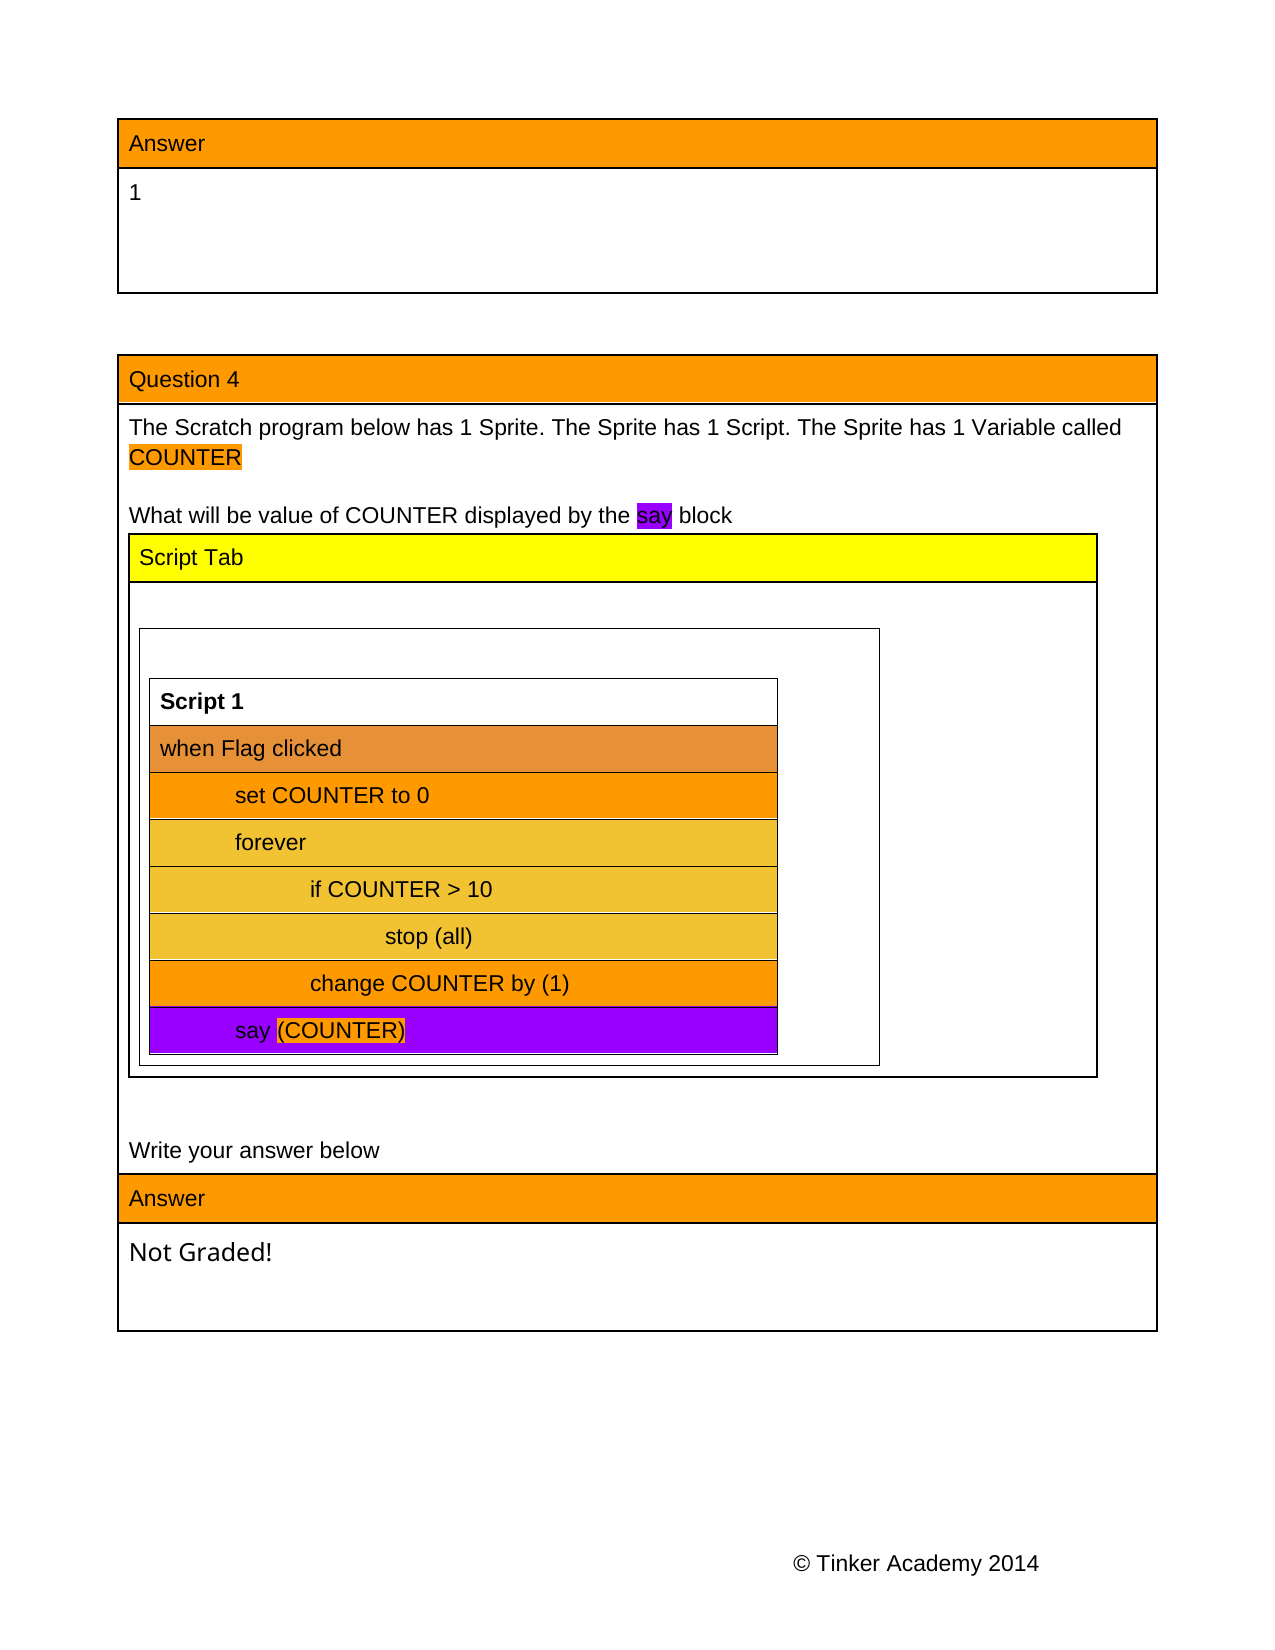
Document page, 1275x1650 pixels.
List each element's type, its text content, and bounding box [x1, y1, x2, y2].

table_header Script Tab [130, 535, 1096, 581]
table_cell say (COUNTER) [150, 1008, 777, 1053]
table_cell Answer [119, 120, 1156, 167]
table_cell The Scratch program below has 1 Sprite. The Sprite has 1 Script. The Sprite has 1 Variable called COUNTER What will be value of COUNTER displayed by the say block Write your answer below [119, 405, 1156, 1173]
table_cell if COUNTER > 10 [150, 867, 777, 912]
table_header Script 1 [150, 679, 777, 724]
table_header Question 4 [119, 356, 1156, 402]
table_cell forever [150, 820, 777, 866]
table_cell [130, 583, 1096, 1076]
table_cell 1 [119, 169, 1156, 292]
table_cell stop (all) [150, 914, 777, 959]
table_cell Answer [119, 1175, 1156, 1222]
table_cell set COUNTER to 0 [150, 773, 777, 818]
table_cell Not Graded! [119, 1224, 1156, 1330]
table_cell when Flag clicked [150, 726, 777, 772]
table_header [140, 629, 879, 1064]
table_cell change COUNTER by (1) [150, 961, 777, 1006]
